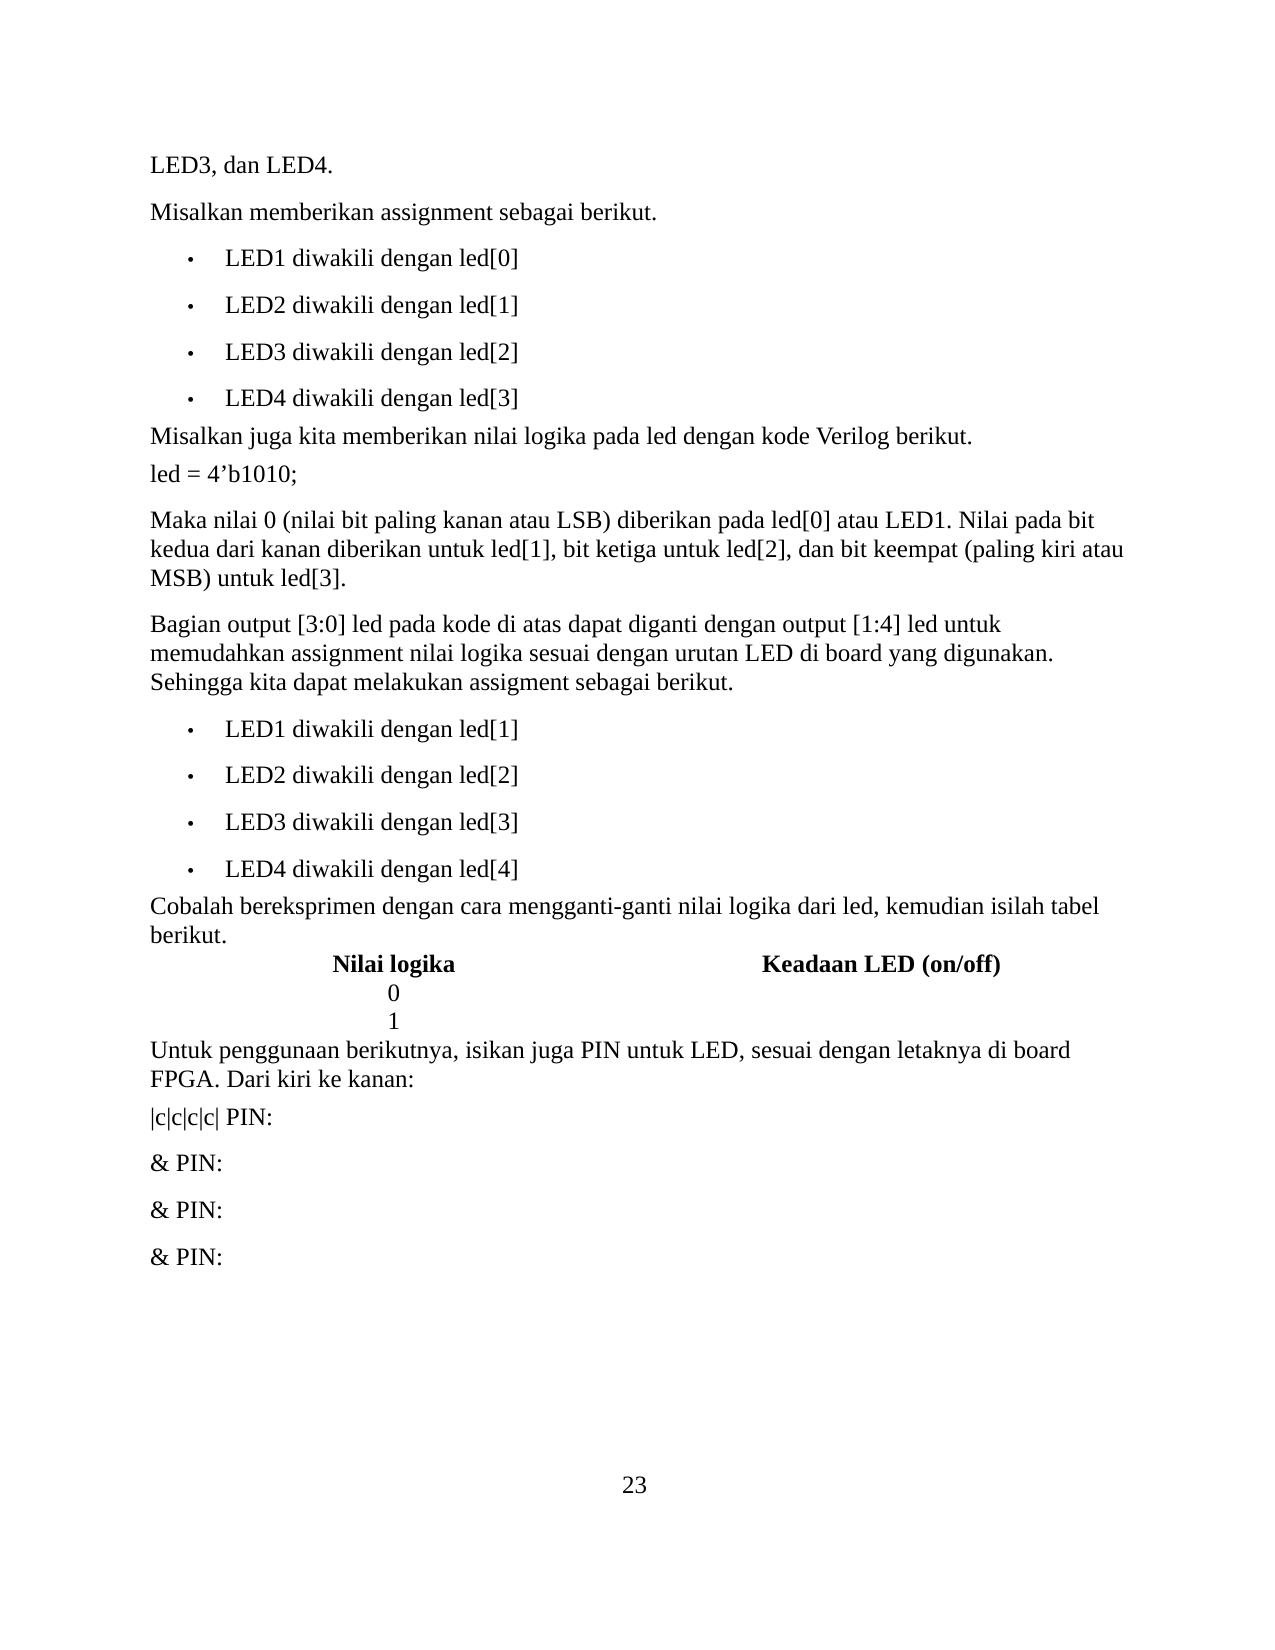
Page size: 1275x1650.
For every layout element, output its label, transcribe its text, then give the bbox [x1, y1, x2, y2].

list LED2 diwakili dengan led[1] [187, 290, 1125, 319]
list LED1 diwakili dengan led[1] [187, 714, 1125, 742]
text Misalkan juga kita memberikan nilai logika pada led dengan kode Verilog berikut. [150, 421, 1125, 450]
text led = 4’b1010; [150, 459, 1125, 487]
text & PIN: [150, 1242, 1125, 1270]
table_cell [638, 978, 1125, 1006]
list LED1 diwakili dengan led[0] [187, 243, 1125, 272]
text & PIN: [150, 1148, 1125, 1177]
list LED4 diwakili dengan led[4] [187, 854, 1125, 882]
table_header Nilai logika [150, 949, 637, 978]
text Bagian output [3:0] led pada kode di atas dapat diganti dengan output [1:4] led untuk memudahkan assignment nilai logika sesuai dengan urutan LED di board yang digunakan. Sehingga kita dapat melakukan assigment sebagai berikut. [150, 609, 1125, 696]
table_cell [638, 1006, 1125, 1035]
list LED2 diwakili dengan led[2] [187, 760, 1125, 789]
text Maka nilai 0 (nilai bit paling kanan atau LSB) diberikan pada led[0] atau LED1. Nilai pada bit kedua dari kanan diberikan untuk led[1], bit ketiga untuk led[2], dan bit keempat (paling kiri atau MSB) untuk led[3]. [150, 505, 1125, 592]
text |c|c|c|c| PIN: [150, 1102, 1125, 1130]
text LED3, dan LED4. [150, 150, 1125, 179]
text Untuk penggunaan berikutnya, isikan juga PIN untuk LED, sesuai dengan letaknya di board FPGA. Dari kiri ke kanan: [150, 1035, 1125, 1093]
table_cell 0 [150, 978, 637, 1006]
list LED3 diwakili dengan led[2] [187, 337, 1125, 365]
text Misalkan memberikan assignment sebagai berikut. [150, 197, 1125, 225]
list LED4 diwakili dengan led[3] [187, 383, 1125, 412]
table_header Keadaan LED (on/off) [638, 949, 1125, 978]
text & PIN: [150, 1195, 1125, 1224]
text Cobalah bereksprimen dengan cara mengganti-ganti nilai logika dari led, kemudian isilah tabel berikut. [150, 891, 1125, 949]
table_cell 1 [150, 1006, 637, 1035]
list LED3 diwakili dengan led[3] [187, 807, 1125, 836]
